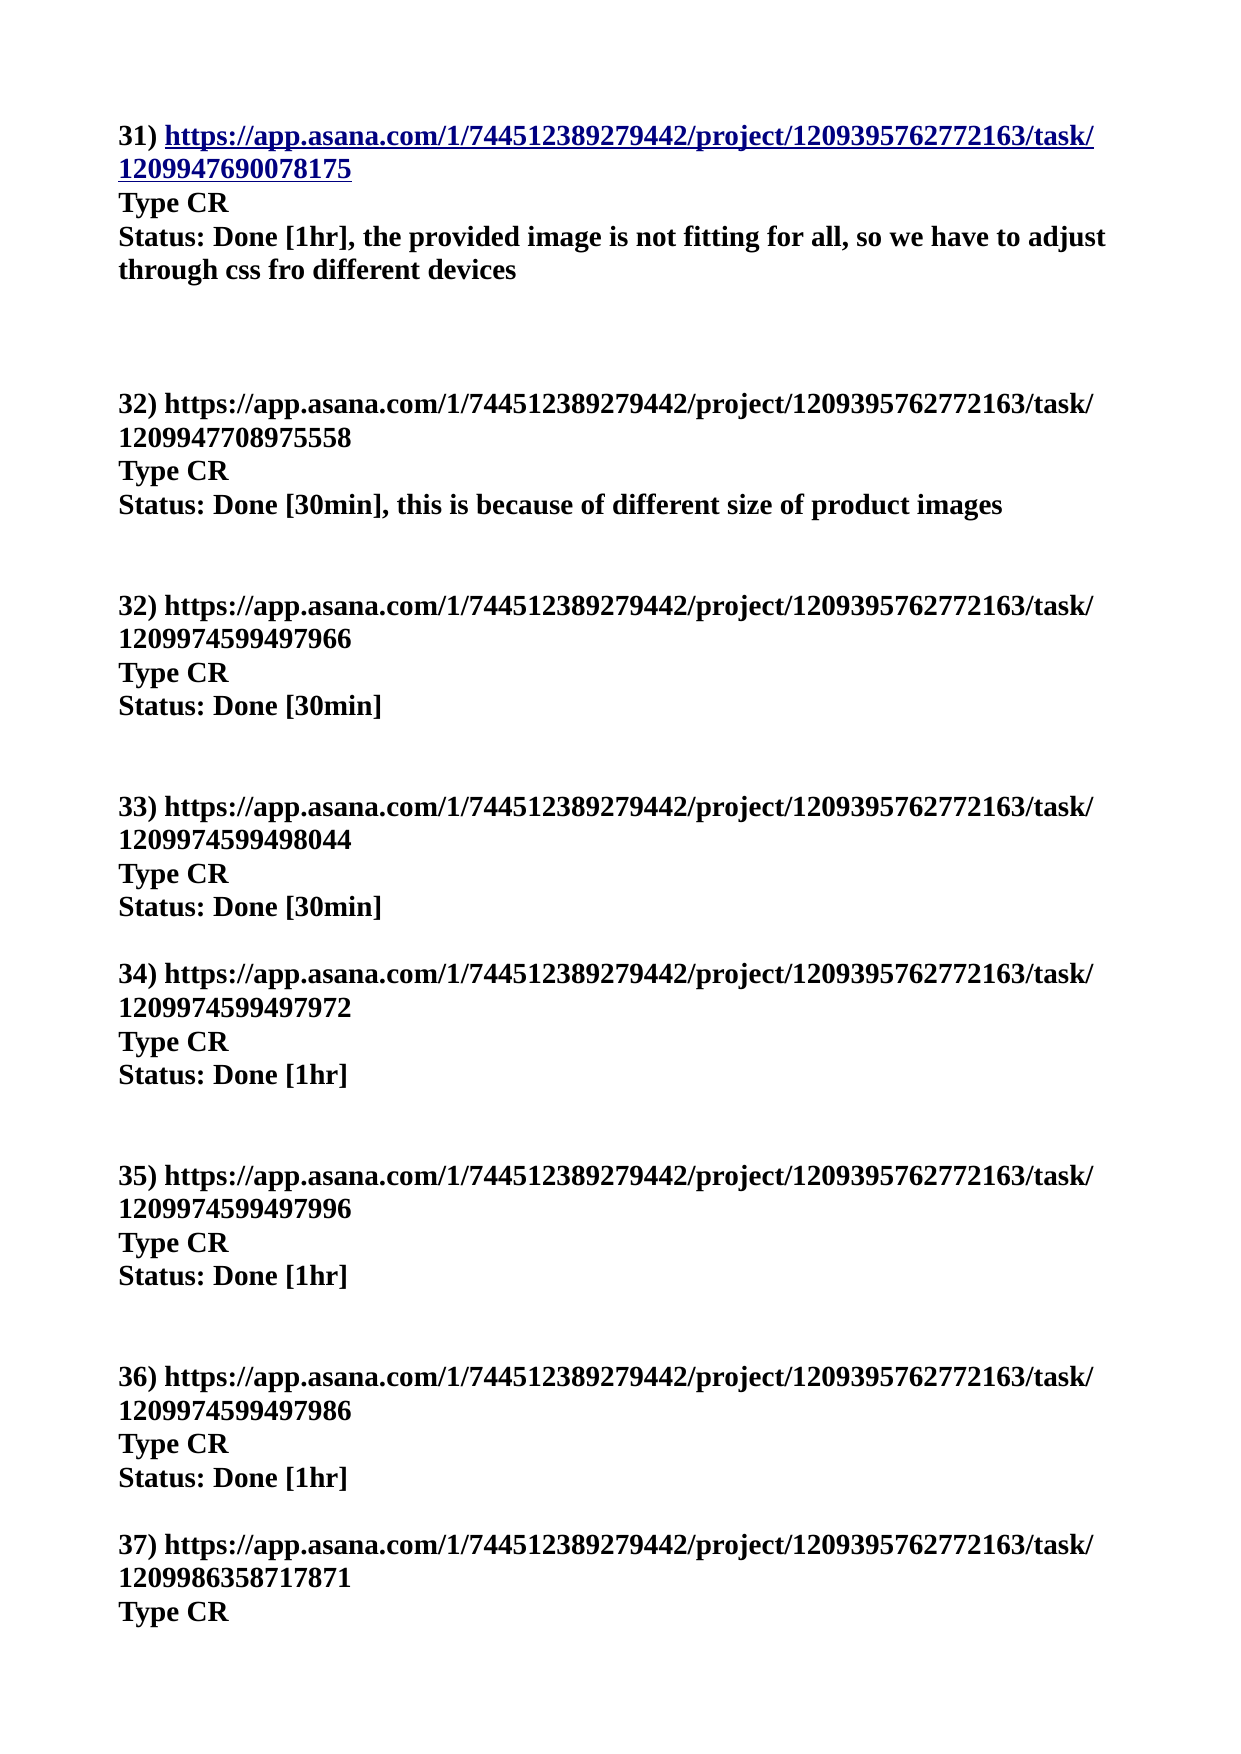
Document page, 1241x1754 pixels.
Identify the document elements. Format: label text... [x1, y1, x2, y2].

text 34) https://app.asana.com/1/744512389279442/project/1209395762772163/task/1209974599497972 [118, 957, 1122, 1024]
text 32) https://app.asana.com/1/744512389279442/project/1209395762772163/task/1209974599497966 [118, 588, 1122, 655]
text 31) https://app.asana.com/1/744512389279442/project/1209395762772163/task/1209947690078175 [118, 118, 1122, 185]
text 37) https://app.asana.com/1/744512389279442/project/1209395762772163/task/1209986358717871 [118, 1527, 1122, 1594]
text 33) https://app.asana.com/1/744512389279442/project/1209395762772163/task/1209974599498044 [118, 789, 1122, 856]
text Status: Done [30min] [118, 889, 1122, 923]
text Type CR [118, 453, 1122, 487]
text Status: Done [1hr] [118, 1258, 1122, 1292]
text 36) https://app.asana.com/1/744512389279442/project/1209395762772163/task/1209974599497986 [118, 1359, 1122, 1426]
text Type CR [118, 1024, 1122, 1057]
text Type CR [118, 1594, 1122, 1627]
text Type CR [118, 655, 1122, 688]
text Status: Done [30min], this is because of different size of product images [118, 487, 1122, 521]
text Status: Done [30min] [118, 688, 1122, 722]
text 32) https://app.asana.com/1/744512389279442/project/1209395762772163/task/1209947708975558 [118, 386, 1122, 453]
text Status: Done [1hr] [118, 1460, 1122, 1493]
text 35) https://app.asana.com/1/744512389279442/project/1209395762772163/task/1209974599497996 [118, 1158, 1122, 1225]
text Type CR [118, 1225, 1122, 1258]
text Type CR [118, 1426, 1122, 1460]
text Status: Done [1hr], the provided image is not fitting for all, so we have to adjust through css fro different devices [118, 219, 1122, 286]
text Type CR [118, 856, 1122, 889]
text Type CR [118, 185, 1122, 219]
text Status: Done [1hr] [118, 1057, 1122, 1091]
